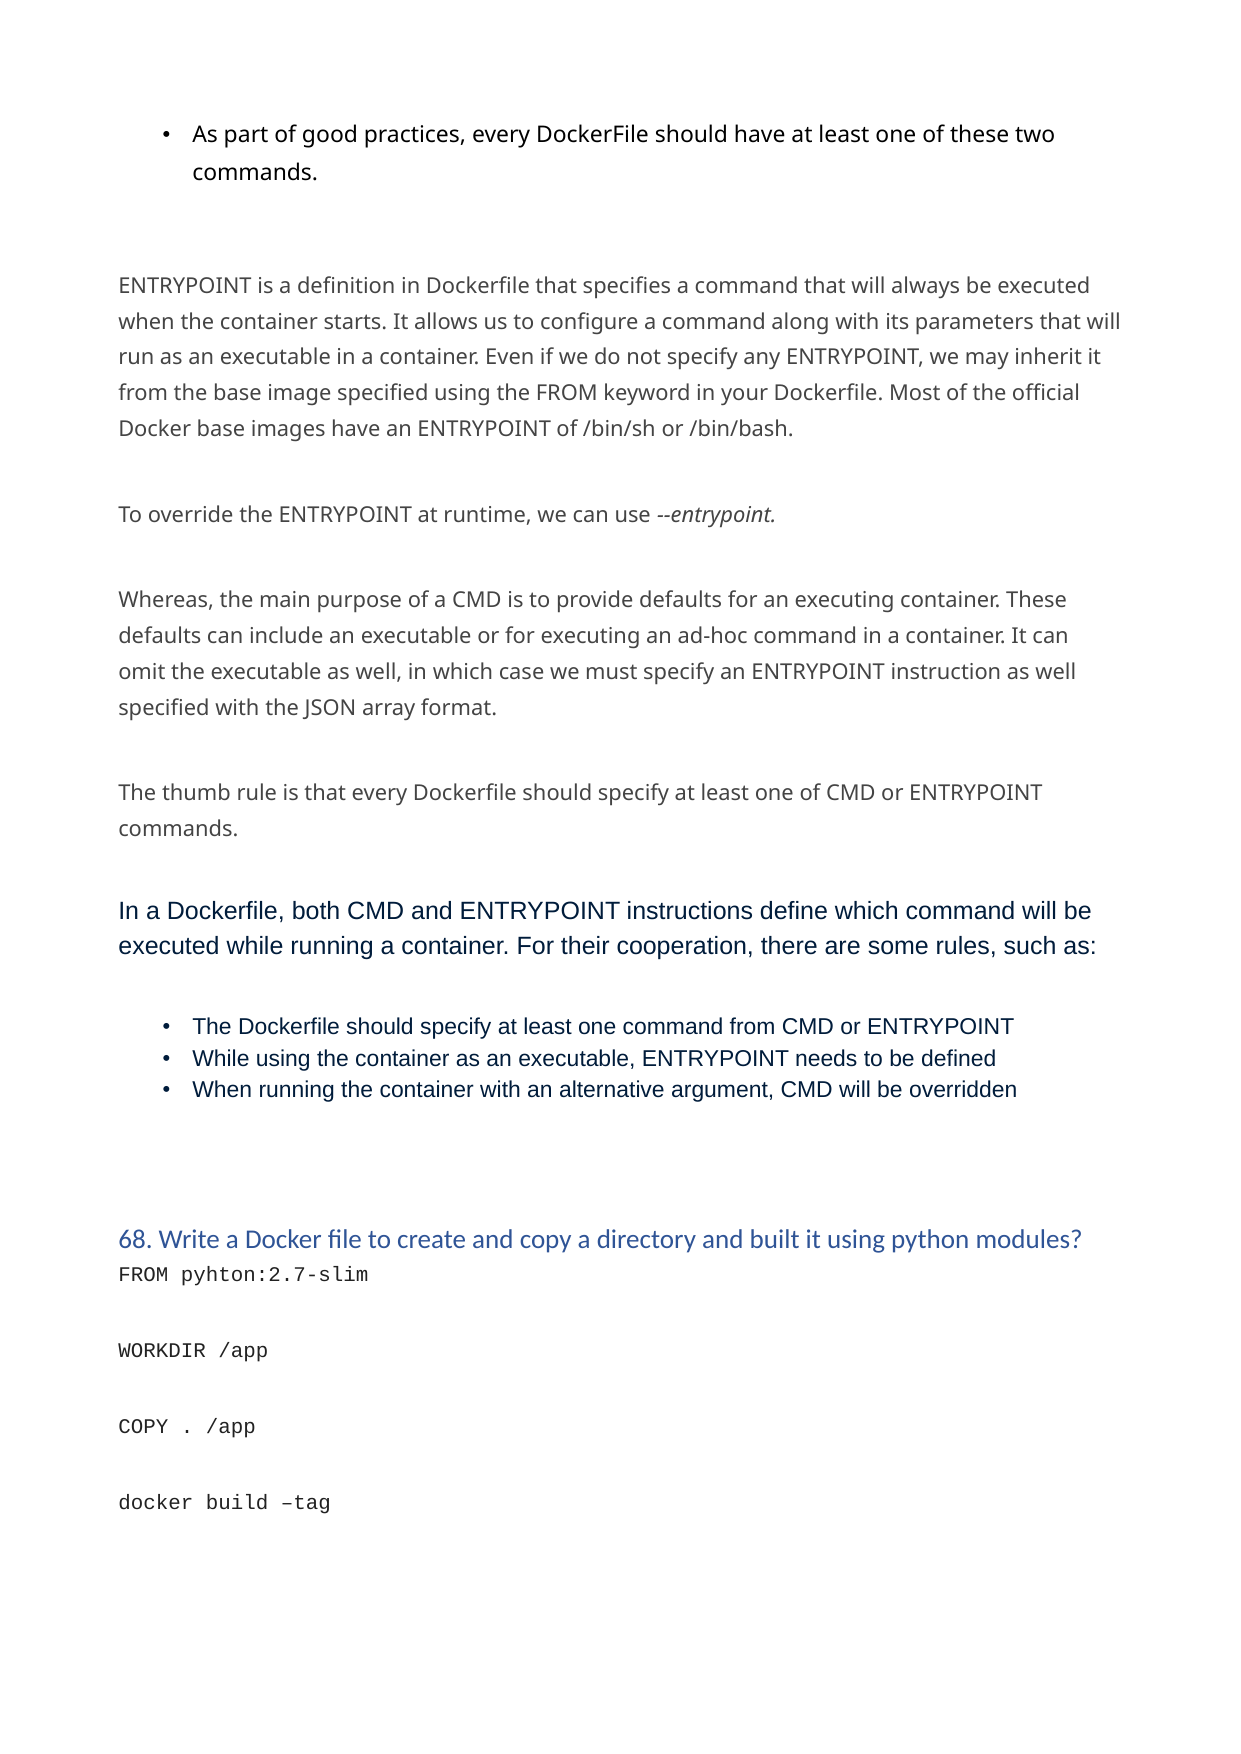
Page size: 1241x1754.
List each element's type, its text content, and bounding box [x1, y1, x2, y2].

list When running the container with an alternative argument, CMD will be overridden [162, 1076, 1122, 1103]
text Whereas, the main purpose of a CMD is to provide defaults for an executing container. These defaults can include an executable or for executing an ad-hoc command in a container. It can omit the executable as well, in which case we must specify an ENTRYPOINT instruction as well specified with the JSON array format. [118, 584, 1122, 721]
text ENTRYPOINT is a definition in Dockerfile that specifies a command that will always be executed when the container starts. It allows us to configure a command along with its parameters that will run as an executable in a container. Even if we do not specify any ENTRYPOINT, we may inherit it from the base image specified using the FROM keyword in your Dockerfile. Most of the official Docker base images have an ENTRYPOINT of /bin/sh or /bin/bash. [118, 270, 1122, 443]
list While using the container as an executable, ENTRYPOINT needs to be defined [162, 1045, 1122, 1071]
text COPY . /app [118, 1416, 1122, 1439]
list The Dockerfile should specify at least one command from CMD or ENTRYPOINT [162, 1013, 1122, 1039]
subtitle 68. Write a Docker file to create and copy a directory and built it using python modules? [118, 1222, 1122, 1255]
text FROM pyhton:2.7-slim [118, 1264, 1122, 1288]
text In a Dockerfile, both CMD and ENTRYPOINT instructions define which command will be executed while running a container. For their cooperation, there are some rules, such as: [118, 896, 1122, 959]
text docker build –tag [118, 1492, 1122, 1515]
text WORKDIR /app [118, 1340, 1122, 1363]
text The thumb rule is that every Dockerfile should specify at least one of CMD or ENTRYPOINT commands. [118, 777, 1122, 843]
list As part of good practices, every DockerFile should have at least one of these two commands. [162, 118, 1122, 187]
text To override the ENTRYPOINT at runtime, we can use --entrypoint. [118, 498, 1122, 528]
